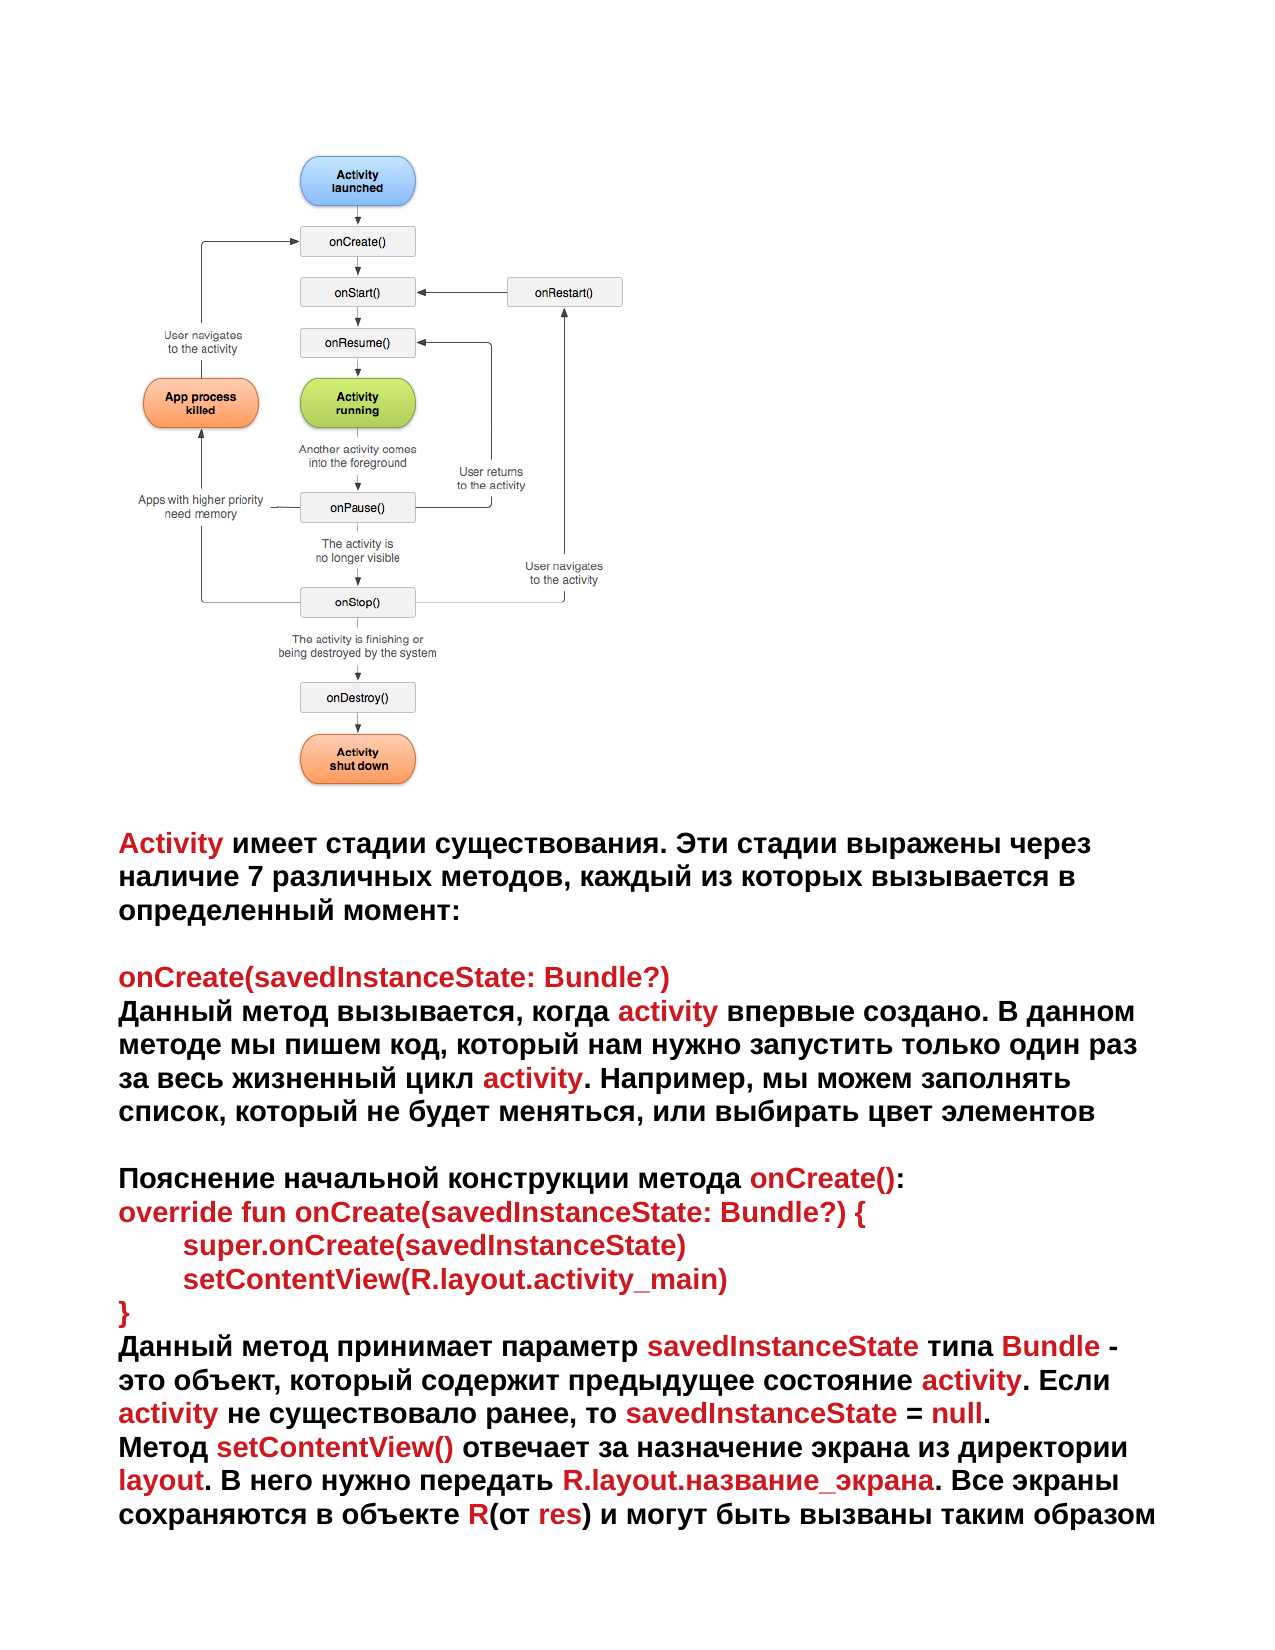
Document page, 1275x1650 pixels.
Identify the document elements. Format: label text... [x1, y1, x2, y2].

text override fun onCreate(savedInstanceState: Bundle?) { [118, 1195, 1157, 1228]
text Данный метод принимает параметр savedInstanceState типа Bundle - это объект, который содержит предыдущее состояние activity. Если activity не существовало ранее, то savedInstanceState = null. [118, 1329, 1157, 1429]
picture [127, 147, 627, 793]
text Метод setContentView() отвечает за назначение экрана из директории layout. В него нужно передать R.layout.название_экрана. Все экраны сохраняются в объекте R(от res) и могут быть вызваны таким образом [118, 1429, 1157, 1530]
text onCreate(savedInstanceState: Bundle?) [118, 960, 1157, 993]
text Данный метод вызывается, когда activity впервые создано. В данном методе мы пишем код, который нам нужно запустить только один раз за весь жизненный цикл activity. Например, мы можем заполнять список, который не будет меняться, или выбирать цвет элементов [118, 993, 1157, 1128]
text super.onCreate(savedInstanceState) [118, 1228, 1157, 1262]
text } [118, 1295, 1157, 1329]
text Activity имеет стадии существования. Эти стадии выражены через наличие 7 различных методов, каждый из которых вызывается в определенный момент: [118, 826, 1157, 926]
text Пояснение начальной конструкции метода onCreate(): [118, 1161, 1157, 1195]
text setContentView(R.layout.activity_main) [118, 1262, 1157, 1295]
